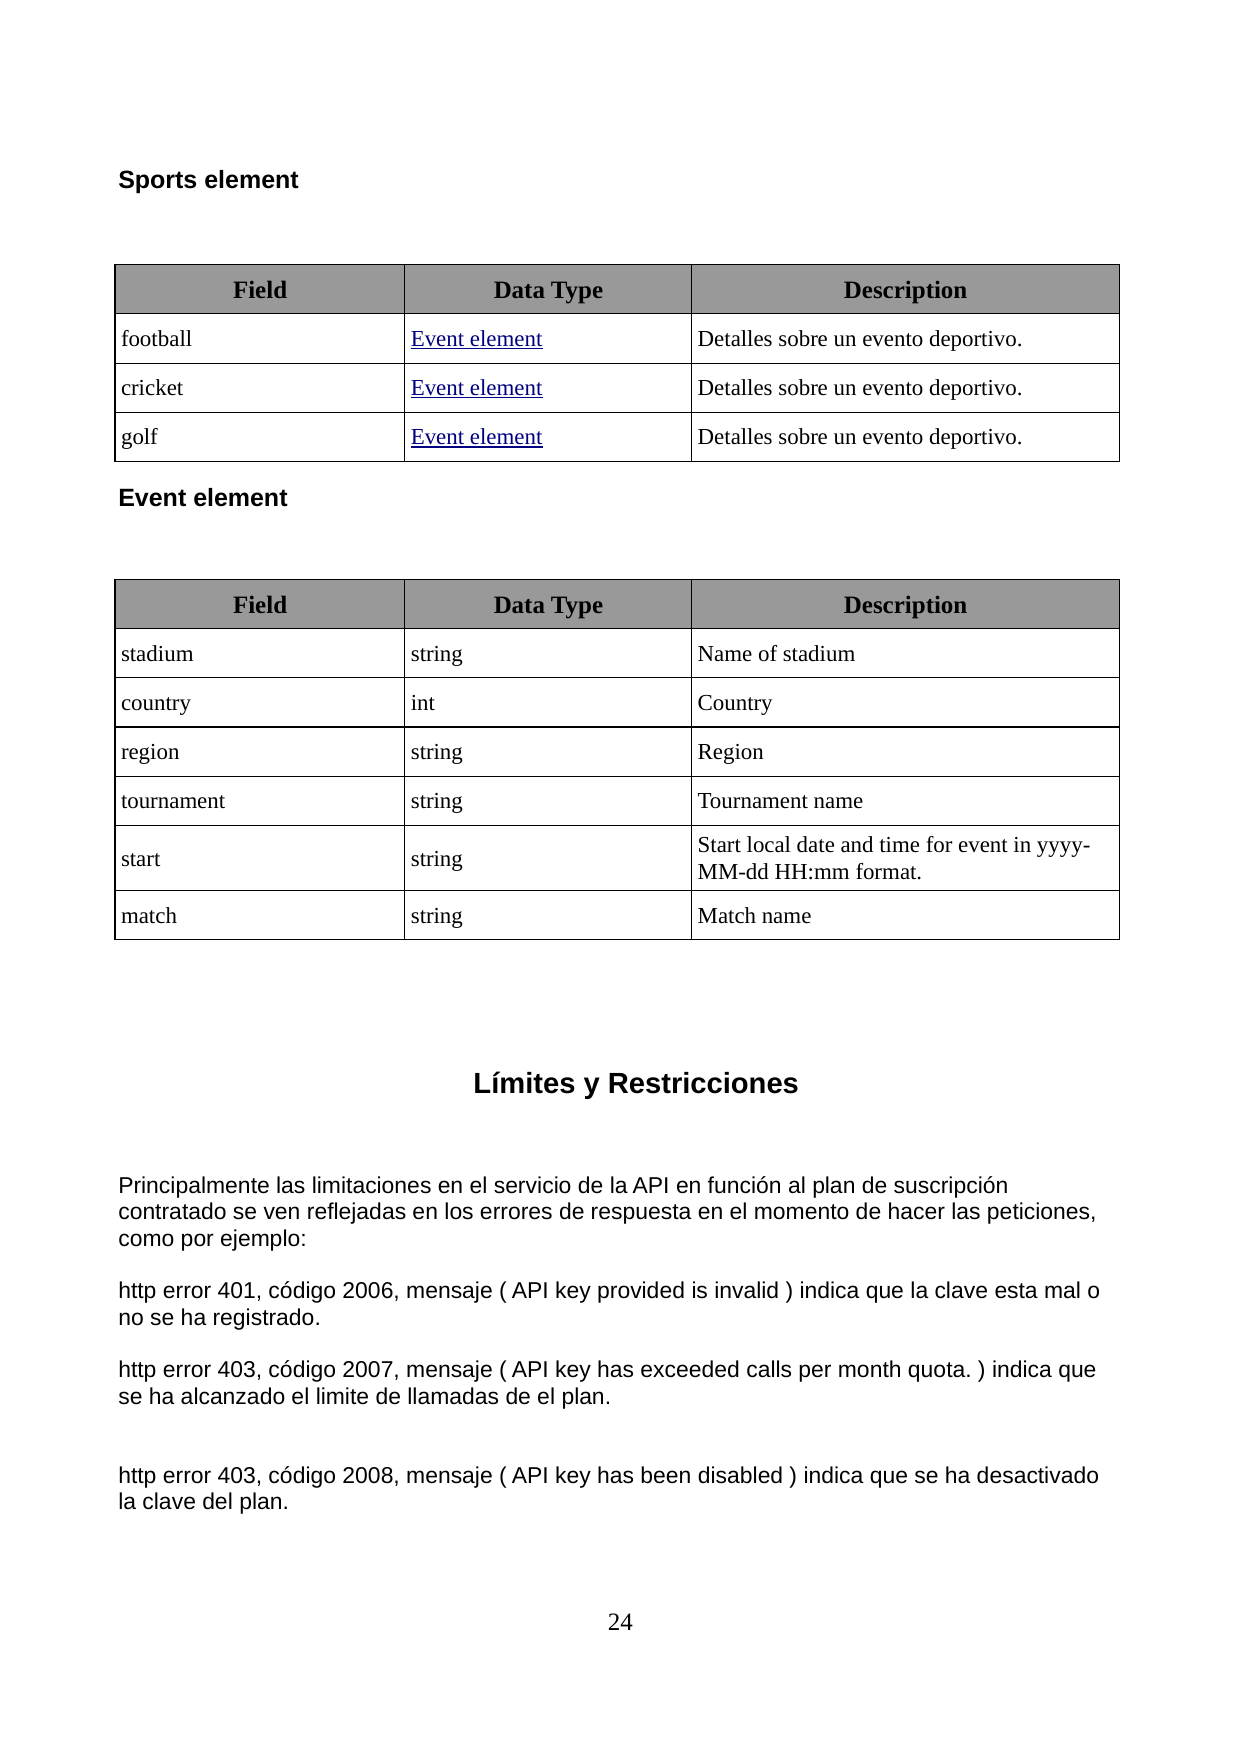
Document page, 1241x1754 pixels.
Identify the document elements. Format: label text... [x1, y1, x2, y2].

table_cell Match name [692, 891, 1119, 939]
table_cell start [116, 826, 404, 890]
text http error 403, código 2007, mensaje ( API key has exceeded calls per month quota. ) indica que se ha alcanzado el limite de llamadas de el plan. [118, 1356, 1122, 1409]
table_cell string [405, 826, 691, 890]
table_header Data Type [405, 265, 691, 313]
table_header Field [116, 580, 404, 628]
table_cell stadium [116, 629, 404, 677]
table_cell string [405, 629, 691, 677]
table_cell golf [116, 413, 404, 461]
table_cell string [405, 728, 691, 776]
table_cell Region [692, 728, 1119, 776]
table_cell cricket [116, 364, 404, 412]
table_cell football [116, 314, 404, 362]
table_header Field [116, 265, 404, 313]
table_cell country [116, 678, 404, 726]
table_cell Event element [405, 364, 691, 412]
table_cell string [405, 777, 691, 825]
table_cell Country [692, 678, 1119, 726]
table_cell Detalles sobre un evento deportivo. [692, 314, 1119, 362]
table_cell Detalles sobre un evento deportivo. [692, 413, 1119, 461]
subtitle Límites y Restricciones [118, 1066, 1122, 1099]
table_cell Event element [405, 413, 691, 461]
table_cell Name of stadium [692, 629, 1119, 677]
table_header Data Type [405, 580, 691, 628]
table_header Description [692, 265, 1119, 313]
table_cell match [116, 891, 404, 939]
table_cell tournament [116, 777, 404, 825]
table_cell Start local date and time for event in yyyy-MM-dd HH:mm format. [692, 826, 1119, 890]
table_cell Detalles sobre un evento deportivo. [692, 364, 1119, 412]
table_cell int [405, 678, 691, 726]
table_cell Tournament name [692, 777, 1119, 825]
text http error 403, código 2008, mensaje ( API key has been disabled ) indica que se ha desactivado la clave del plan. [118, 1462, 1122, 1514]
text Principalmente las limitaciones en el servicio de la API en función al plan de suscripción contratado se ven reflejadas en los errores de respuesta en el momento de hacer las peticiones, como por ejemplo: [118, 1172, 1122, 1251]
table_header Description [692, 580, 1119, 628]
subtitle Event element [118, 483, 1122, 511]
table_cell string [405, 891, 691, 939]
text http error 401, código 2006, mensaje ( API key provided is invalid ) indica que la clave esta mal o no se ha registrado. [118, 1277, 1122, 1330]
table_cell Event element [405, 314, 691, 362]
subtitle Sports element [118, 165, 1122, 252]
table_cell region [116, 728, 404, 776]
